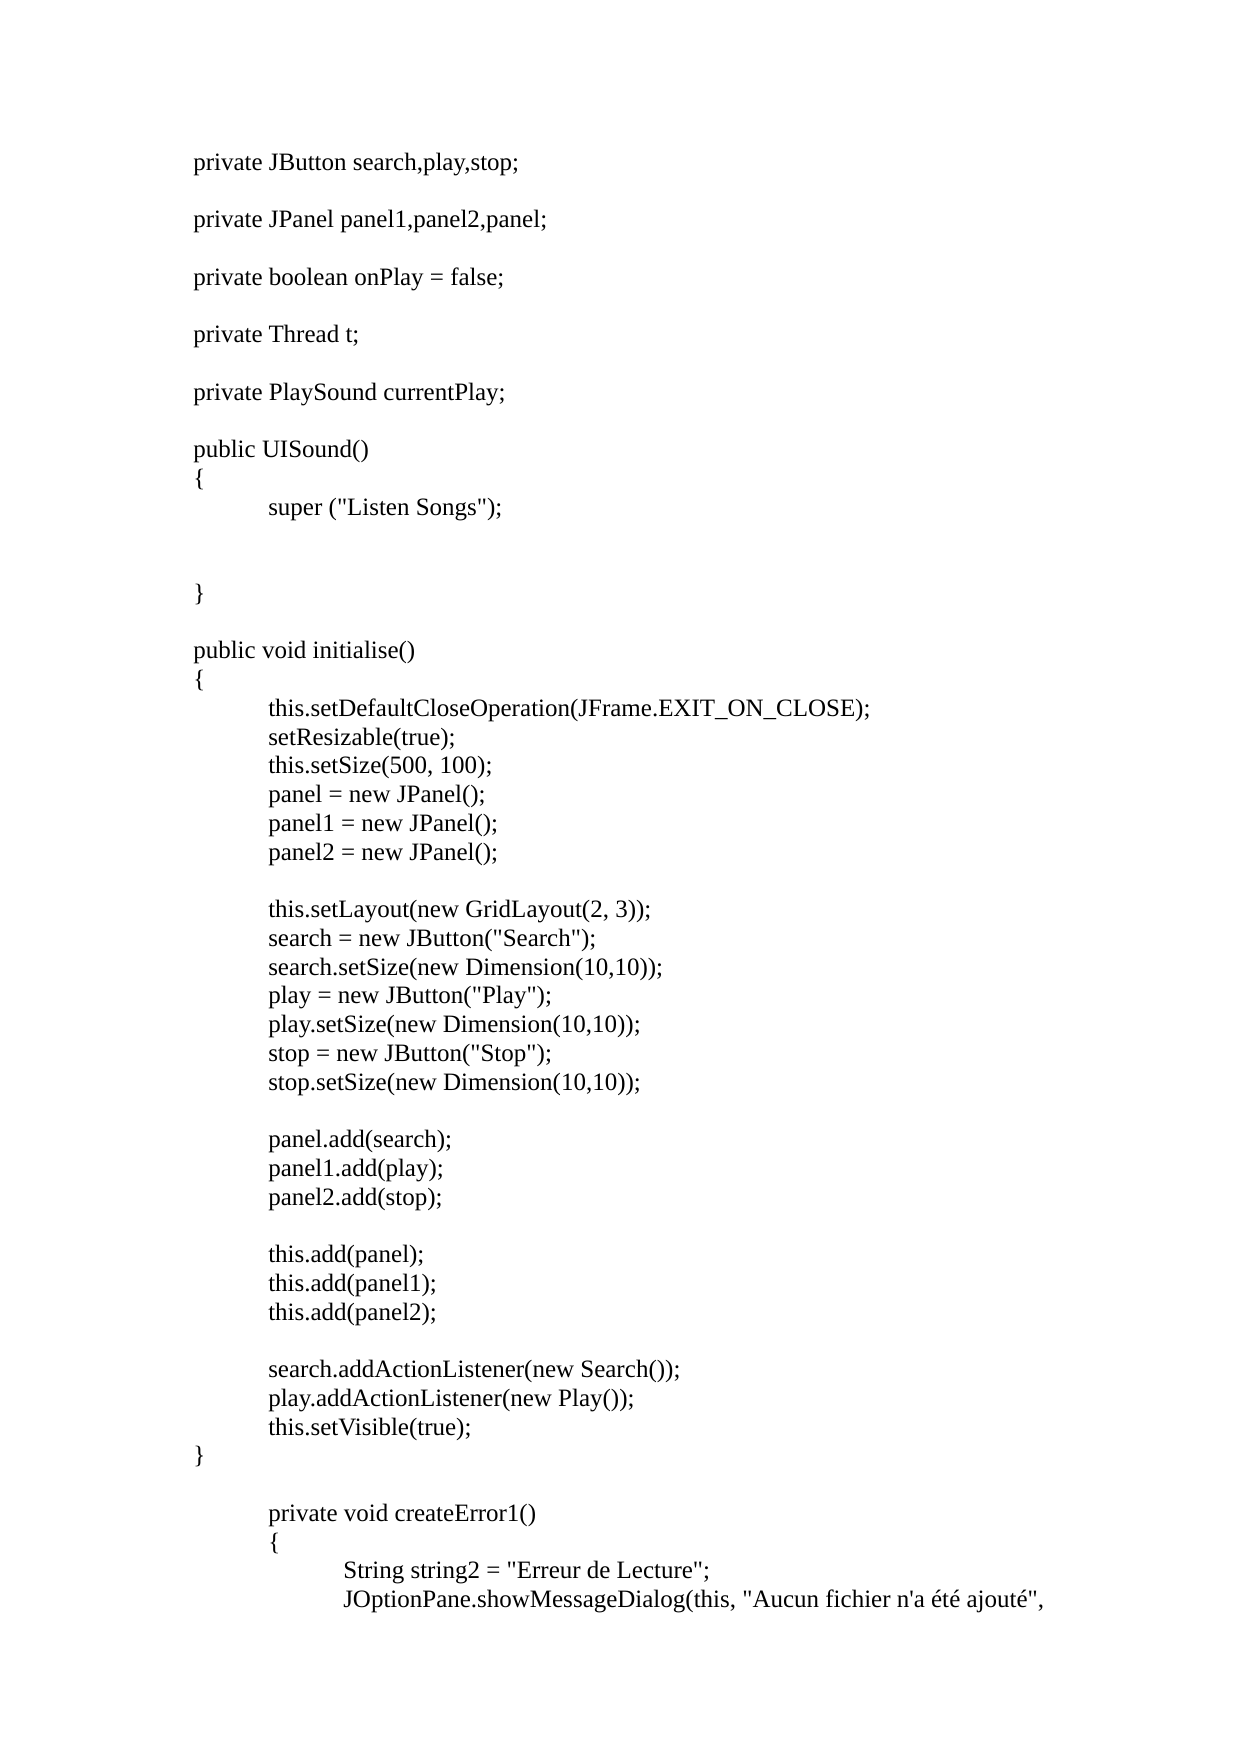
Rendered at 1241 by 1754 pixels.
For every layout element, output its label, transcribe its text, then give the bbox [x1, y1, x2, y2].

text this.add(panel1); [118, 1268, 1122, 1297]
text this.setVisible(true); [118, 1412, 1122, 1441]
text { [118, 463, 1122, 492]
text panel1 = new JPanel(); [118, 808, 1122, 837]
text String string2 = "Erreur de Lecture"; [118, 1556, 1122, 1584]
text { [118, 1527, 1122, 1556]
text super ("Listen Songs"); [118, 492, 1122, 521]
text panel1.add(play); [118, 1153, 1122, 1182]
text setResizable(true); [118, 722, 1122, 751]
text private void createError1() [118, 1498, 1122, 1527]
text panel2 = new JPanel(); [118, 837, 1122, 866]
text this.add(panel2); [118, 1297, 1122, 1326]
text this.add(panel); [118, 1239, 1122, 1268]
text panel2.add(stop); [118, 1182, 1122, 1211]
text panel.add(search); [118, 1124, 1122, 1153]
text search.addActionListener(new Search()); [118, 1354, 1122, 1383]
text private PlaySound currentPlay; [118, 377, 1122, 406]
text play = new JButton("Play"); [118, 981, 1122, 1009]
text play.setSize(new Dimension(10,10)); [118, 1009, 1122, 1038]
text private JPanel panel1,panel2,panel; [118, 204, 1122, 233]
text this.setDefaultCloseOperation(JFrame.EXIT_ON_CLOSE); [118, 693, 1122, 722]
text stop.setSize(new Dimension(10,10)); [118, 1067, 1122, 1096]
text search.setSize(new Dimension(10,10)); [118, 952, 1122, 981]
text public void initialise() [118, 636, 1122, 664]
text stop = new JButton("Stop"); [118, 1038, 1122, 1067]
text public UISound() [118, 434, 1122, 463]
text panel = new JPanel(); [118, 779, 1122, 808]
text private Thread t; [118, 319, 1122, 348]
text this.setLayout(new GridLayout(2, 3)); [118, 894, 1122, 923]
text } [118, 578, 1122, 607]
text play.addActionListener(new Play()); [118, 1383, 1122, 1412]
text } [118, 1441, 1122, 1469]
text JOptionPane.showMessageDialog(this, "Aucun fichier n'a été ajouté", [118, 1584, 1122, 1613]
text private JButton search,play,stop; [118, 147, 1122, 176]
text this.setSize(500, 100); [118, 751, 1122, 779]
text search = new JButton("Search"); [118, 923, 1122, 952]
text { [118, 664, 1122, 693]
text private boolean onPlay = false; [118, 262, 1122, 291]
